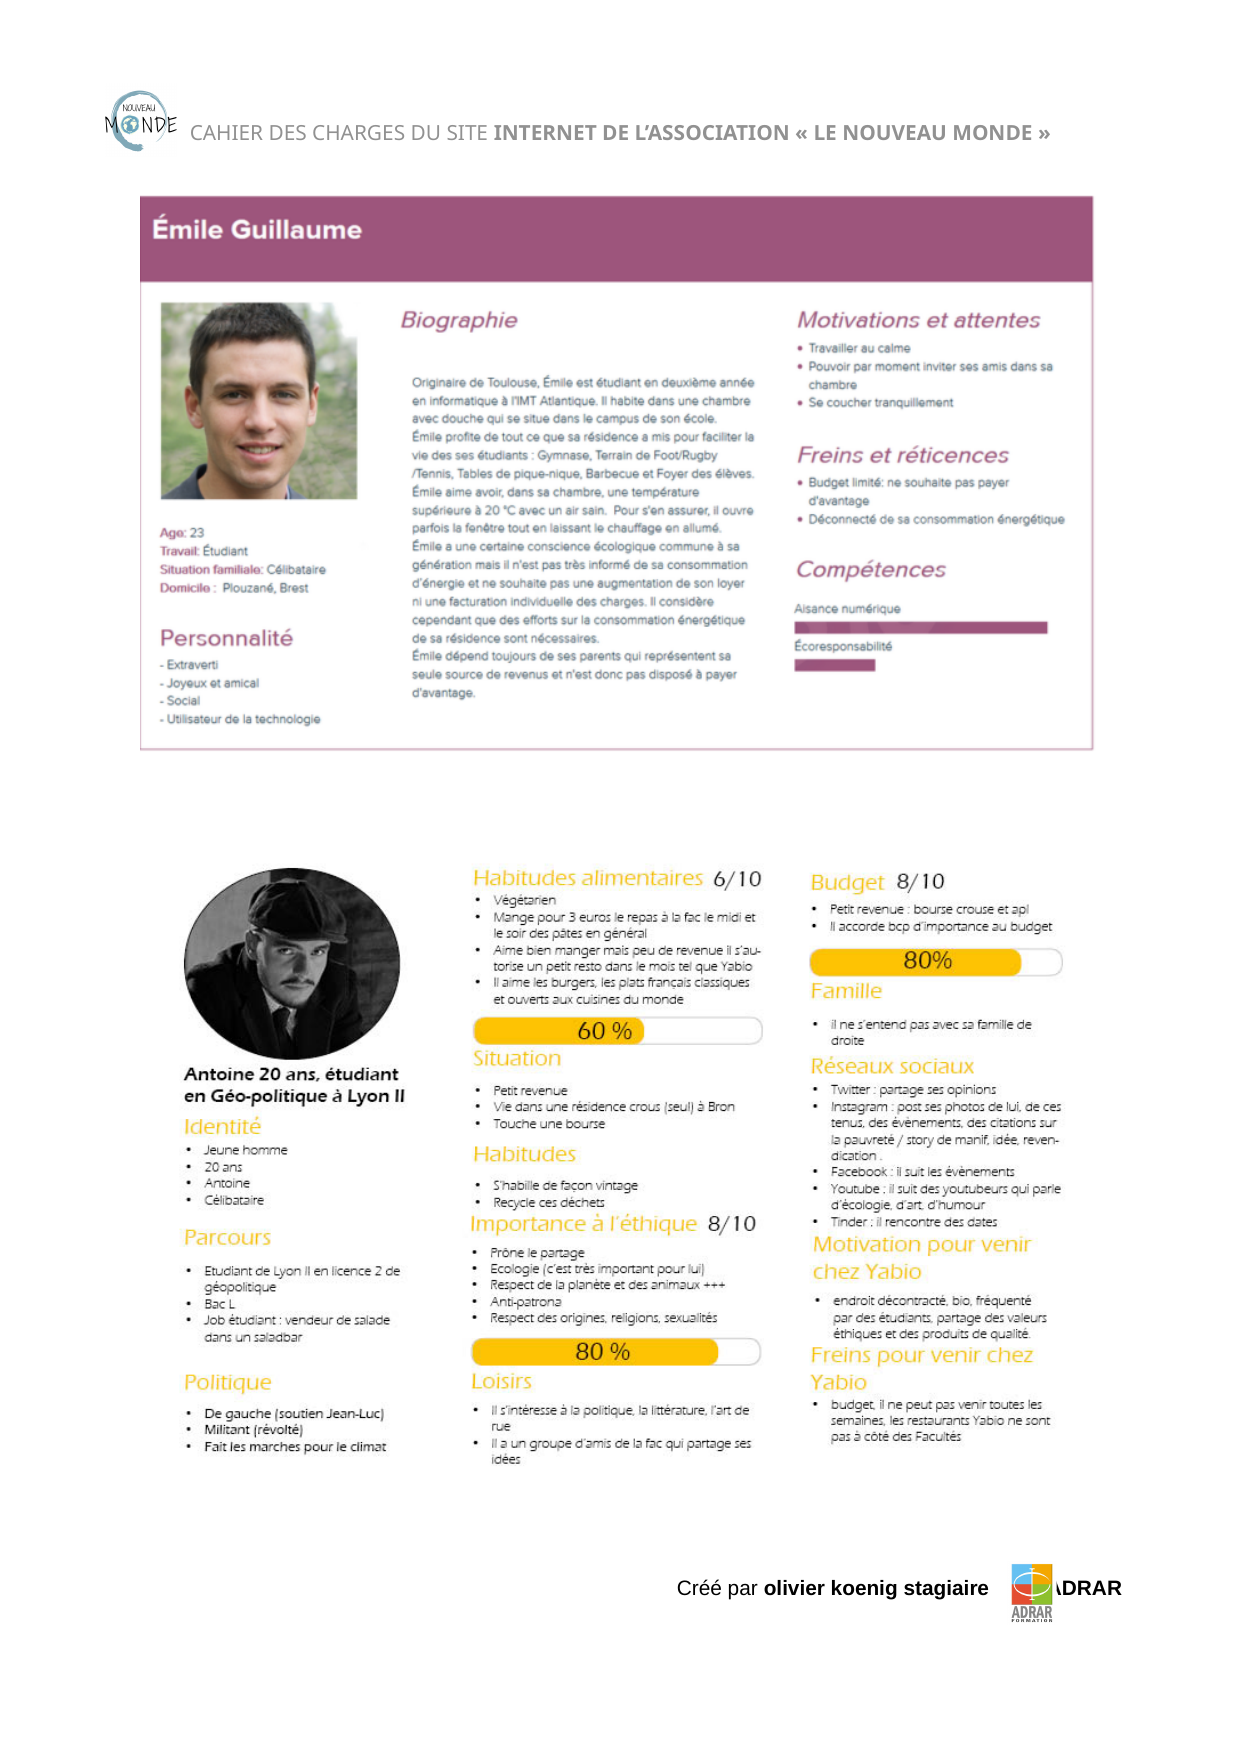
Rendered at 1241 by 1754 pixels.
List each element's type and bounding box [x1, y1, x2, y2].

picture [143, 827, 1104, 1506]
picture [1007, 1561, 1057, 1625]
picture [140, 195, 1100, 752]
picture [104, 83, 177, 157]
